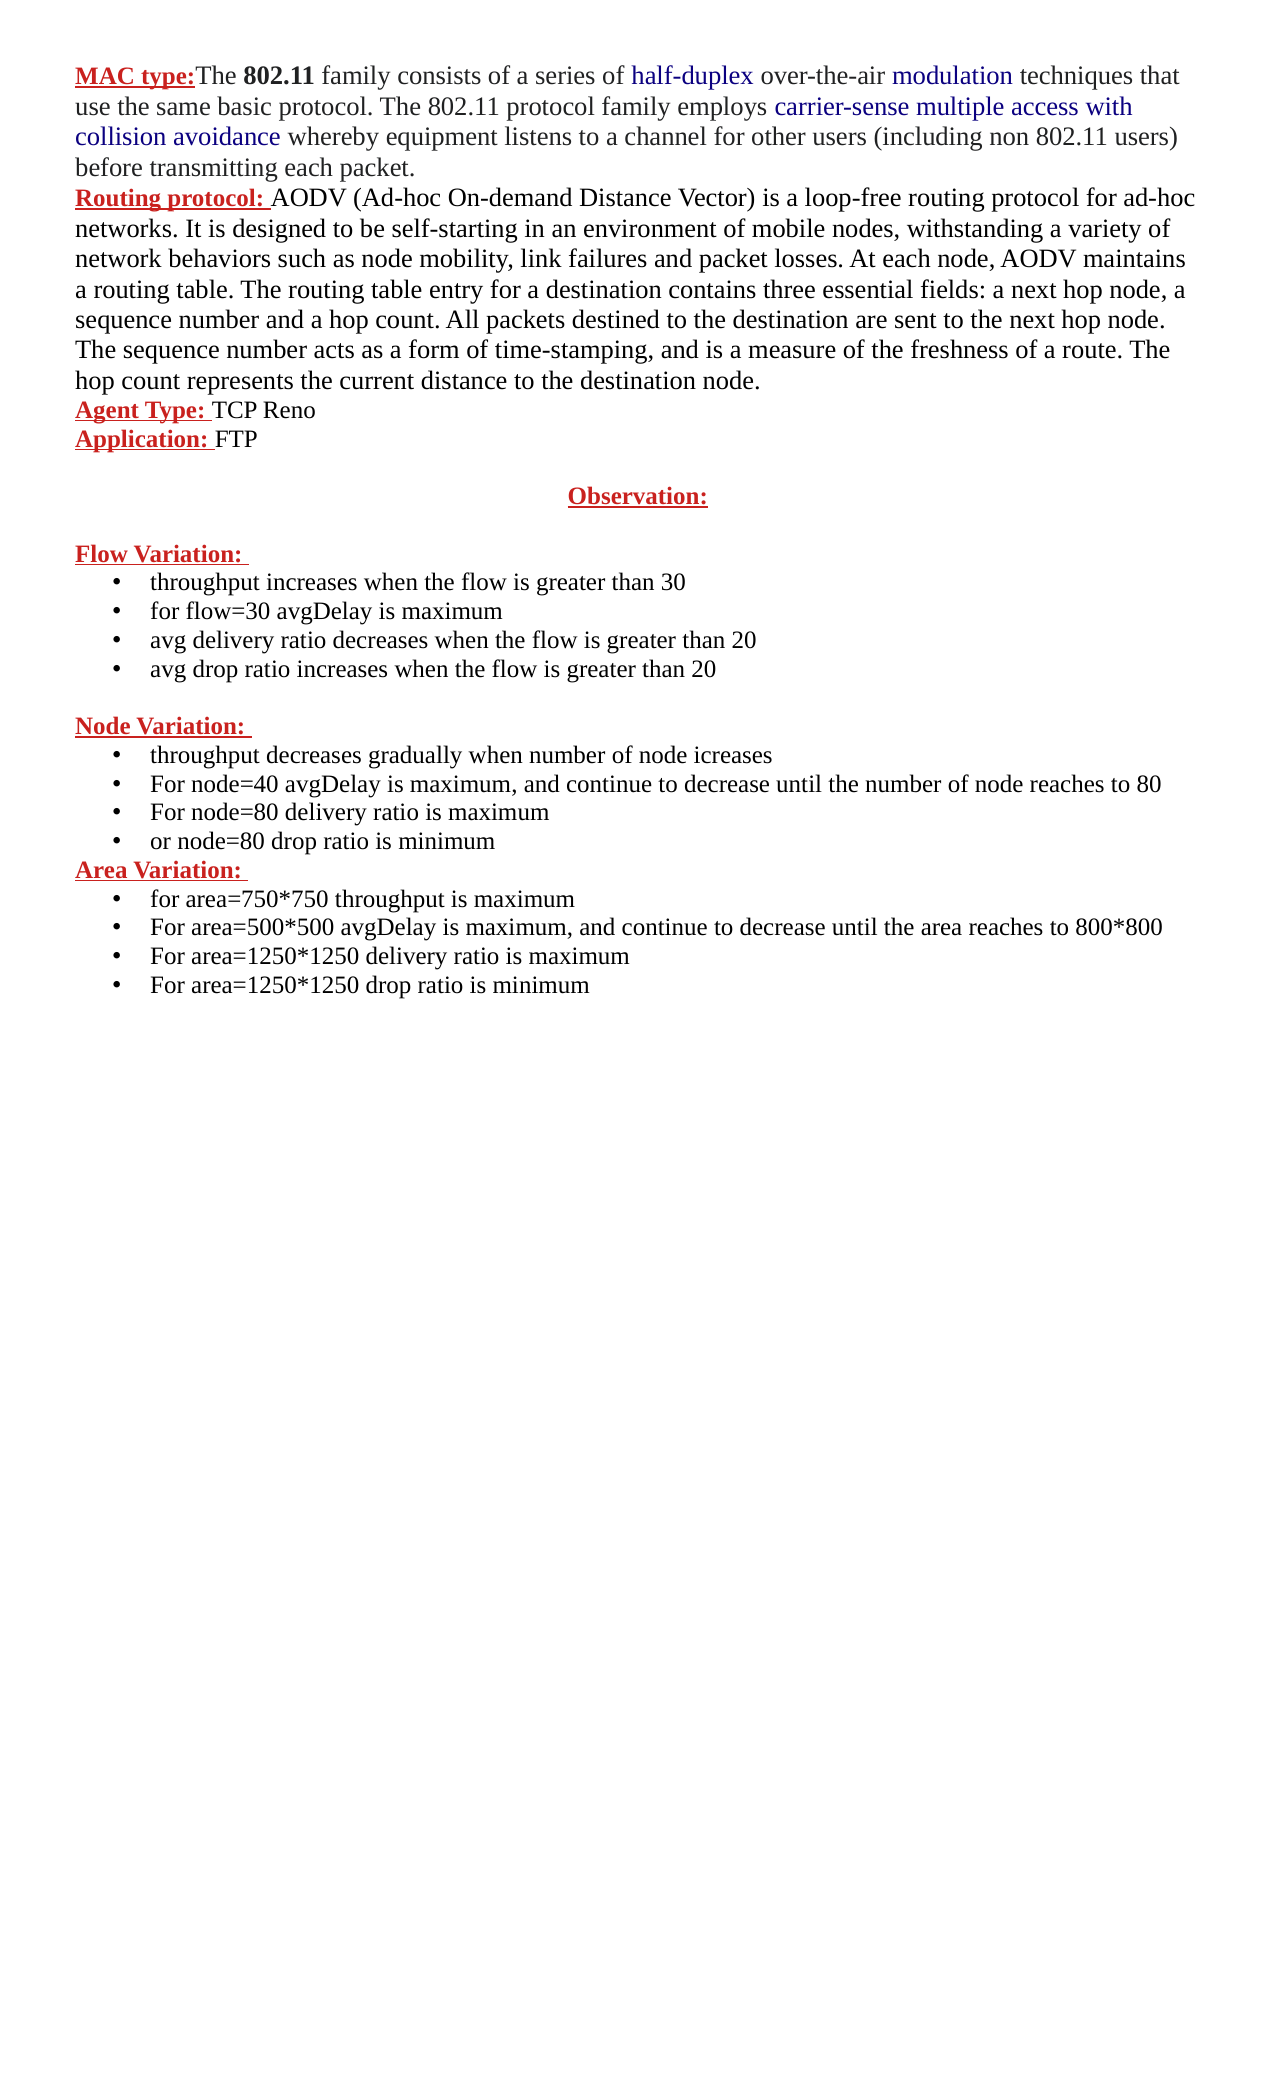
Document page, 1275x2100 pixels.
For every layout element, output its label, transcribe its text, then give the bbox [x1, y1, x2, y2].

text Area Variation: [75, 855, 1200, 884]
list For area=1250*1250 delivery ratio is maximum [112, 941, 1200, 970]
list or node=80 drop ratio is minimum [112, 826, 1200, 855]
list For node=40 avgDelay is maximum, and continue to decrease until the number of node reaches to 80 [112, 769, 1200, 797]
list throughput decreases gradually when number of node icreases [112, 740, 1200, 769]
list for area=750*750 throughput is maximum [112, 884, 1200, 912]
list for flow=30 avgDelay is maximum [112, 596, 1200, 625]
text MAC type:The 802.11 family consists of a series of half-duplex over-the-air modulation techniques that use the same basic protocol. The 802.11 protocol family employs carrier-sense multiple access with collision avoidance whereby equipment listens to a channel for other users (including non 802.11 users) before transmitting each packet. [75, 60, 1200, 182]
list For area=1250*1250 drop ratio is minimum [112, 970, 1200, 999]
text Agent Type: TCP Reno [75, 395, 1200, 424]
list throughput increases when the flow is greater than 30 [112, 567, 1200, 596]
list avg delivery ratio decreases when the flow is greater than 20 [112, 625, 1200, 654]
text Application: FTP [75, 424, 1200, 452]
text Node Variation: [75, 711, 1200, 740]
text Observation: [75, 481, 1200, 510]
text Routing protocol: AODV (Ad-hoc On-demand Distance Vector) is a loop-free routing protocol for ad-hoc networks. It is designed to be self-starting in an environment of mobile nodes, withstanding a variety of network behaviors such as node mobility, link failures and packet losses. At each node, AODV maintains a routing table. The routing table entry for a destination contains three essential fields: a next hop node, a sequence number and a hop count. All packets destined to the destination are sent to the next hop node. The sequence number acts as a form of time-stamping, and is a measure of the freshness of a route. The hop count represents the current distance to the destination node. [75, 182, 1200, 395]
text Flow Variation: [75, 539, 1200, 567]
list avg drop ratio increases when the flow is greater than 20 [112, 654, 1200, 682]
list For area=500*500 avgDelay is maximum, and continue to decrease until the area reaches to 800*800 [112, 912, 1200, 941]
list For node=80 delivery ratio is maximum [112, 797, 1200, 826]
